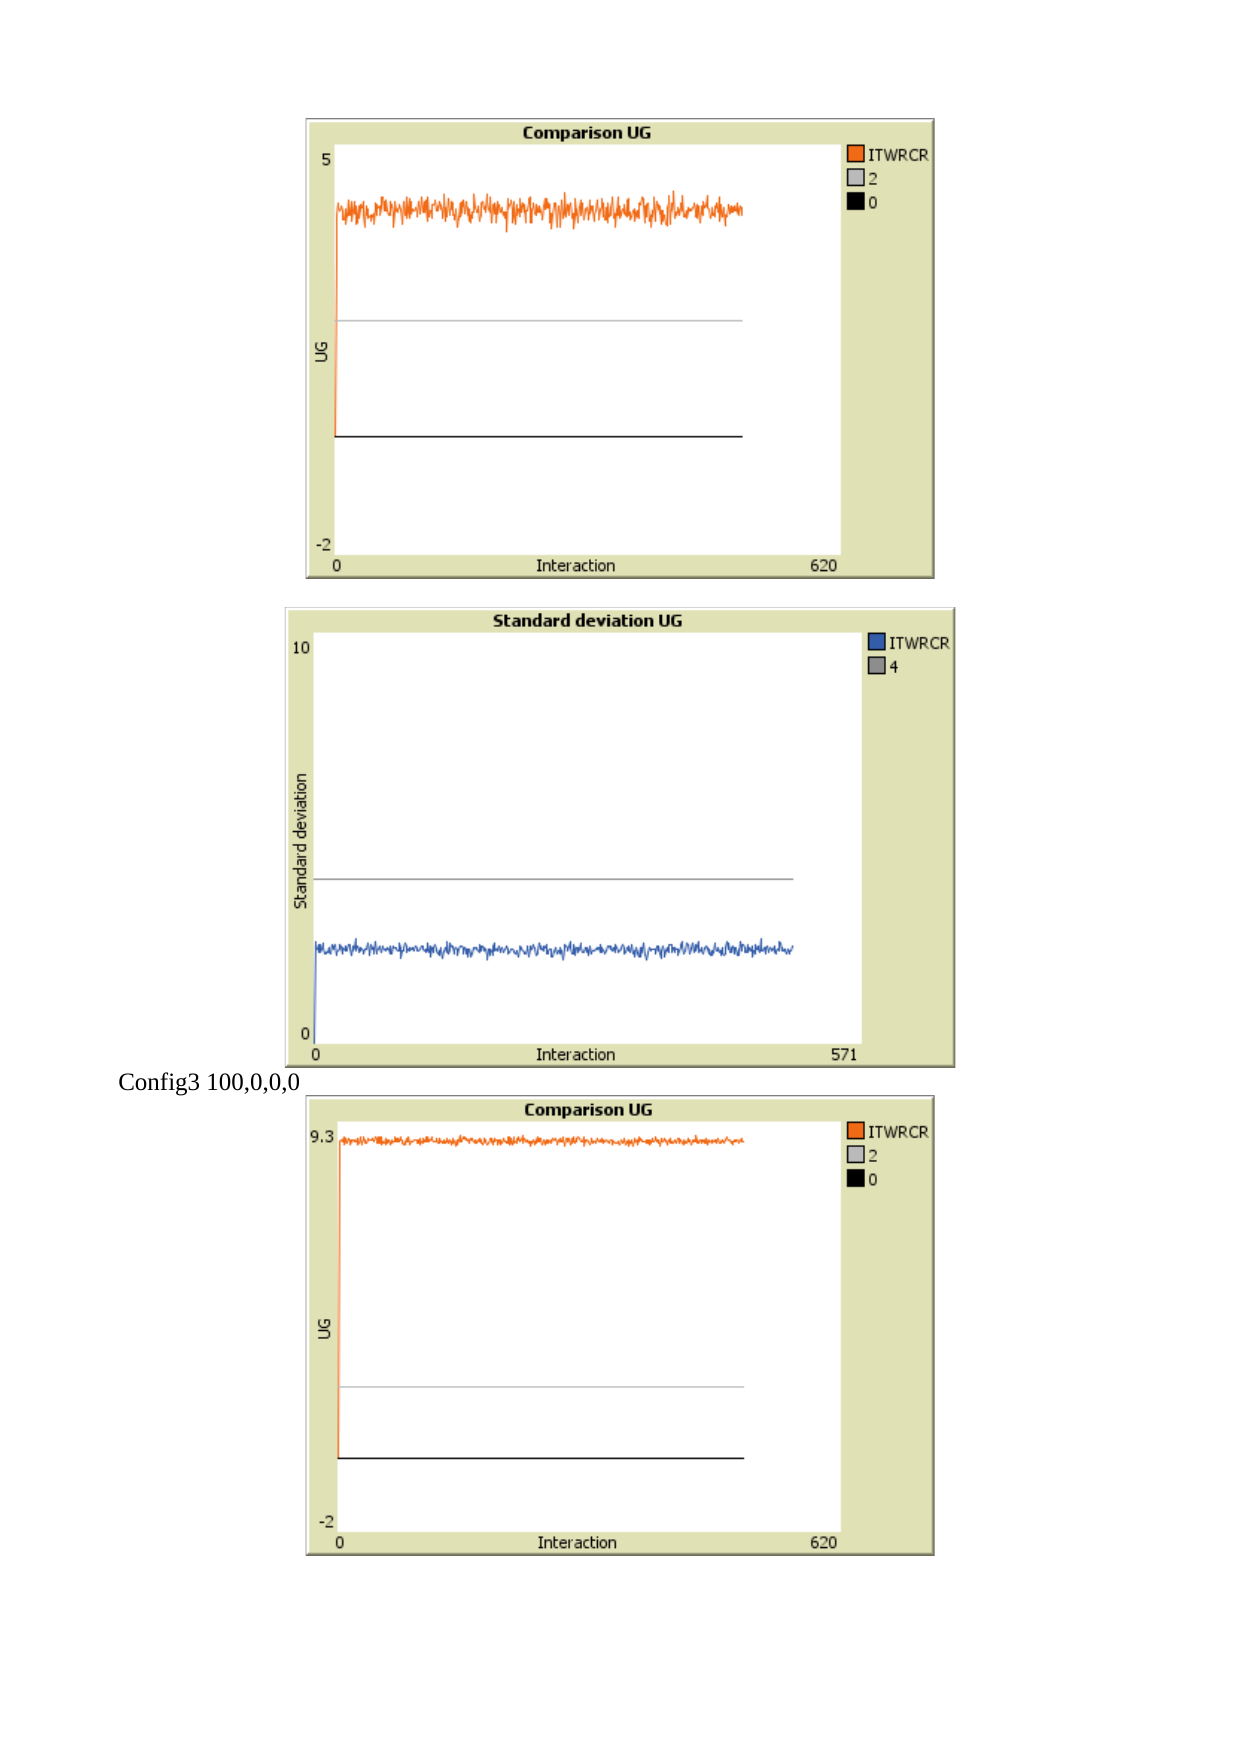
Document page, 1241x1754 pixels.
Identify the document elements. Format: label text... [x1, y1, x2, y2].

text Config3 100,0,0,0 [118, 607, 1122, 1096]
